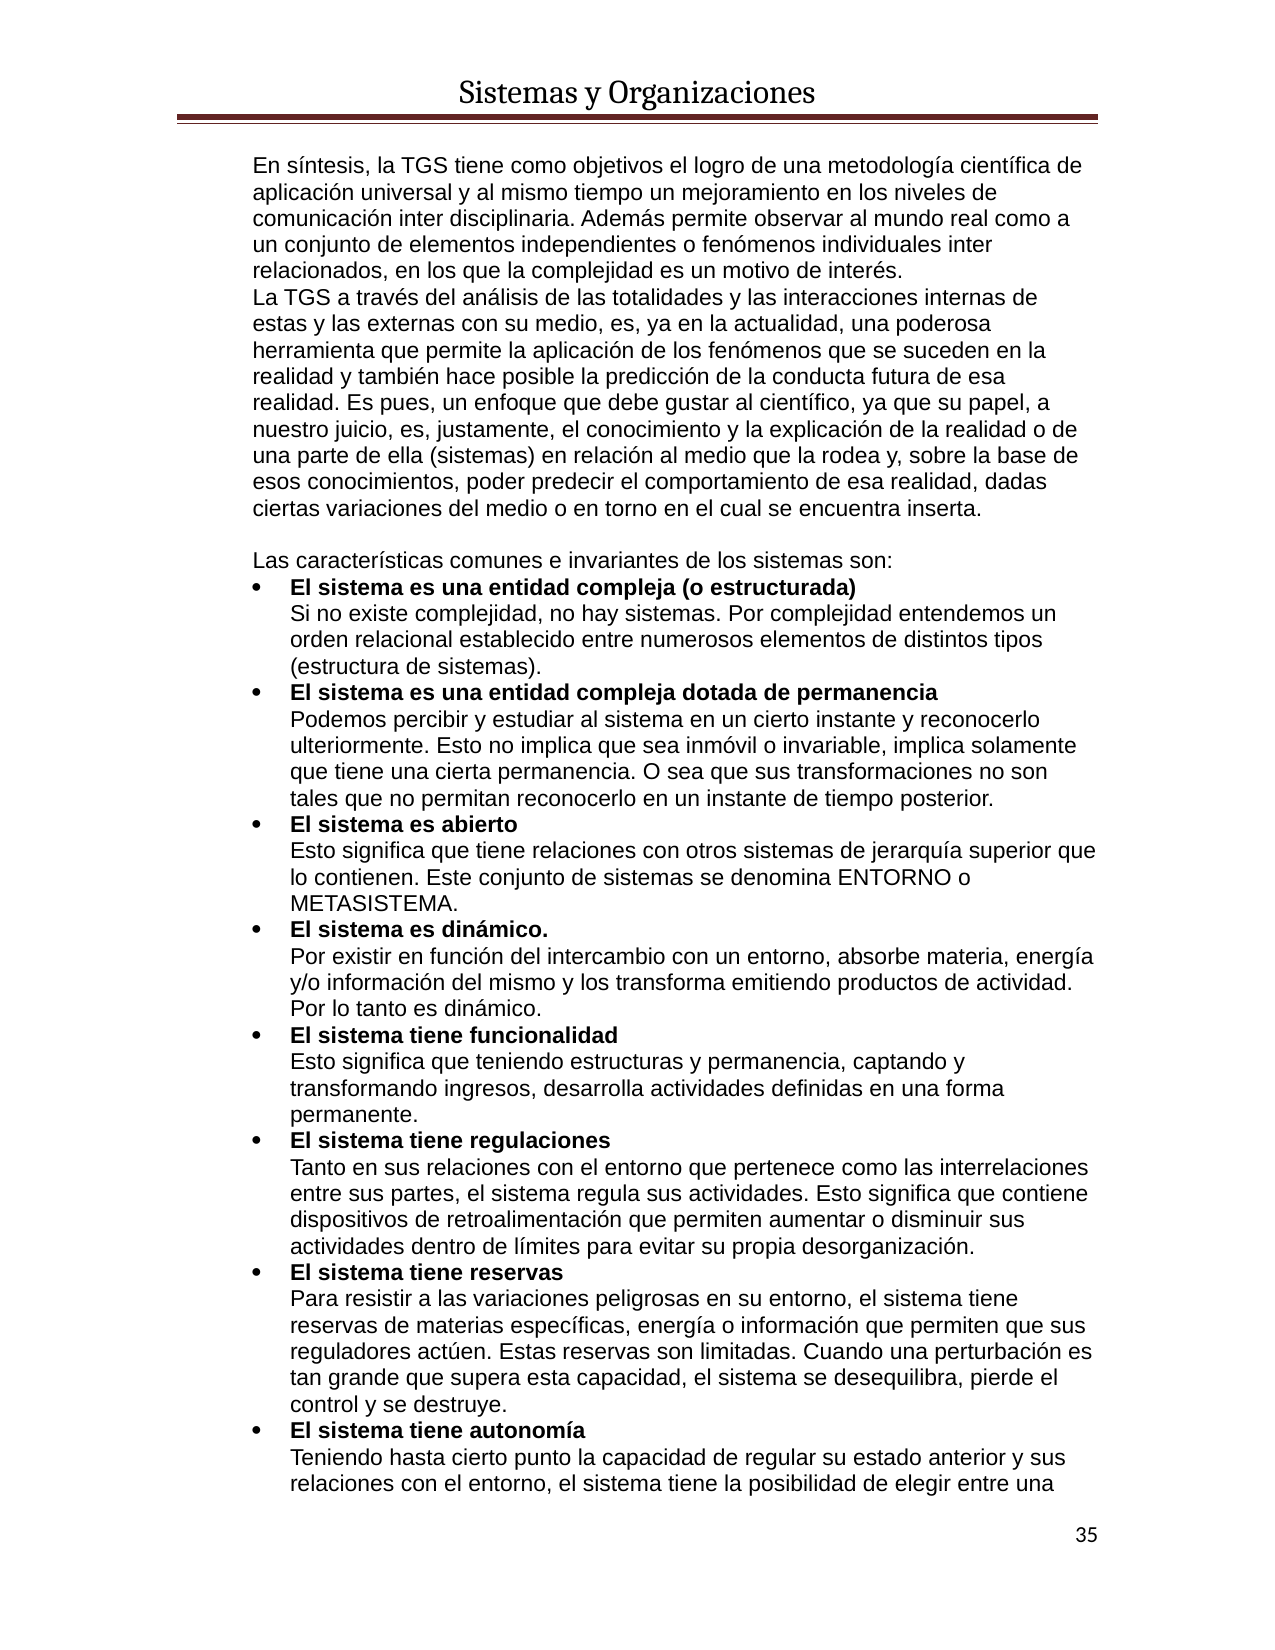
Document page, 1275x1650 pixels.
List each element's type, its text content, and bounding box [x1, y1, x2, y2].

list El sistema tiene autonomía [252, 1417, 1098, 1443]
list Por existir en función del intercambio con un entorno, absorbe materia, energía y/o información del mismo y los transforma emitiendo productos de actividad. Por lo tanto es dinámico. [290, 943, 1098, 1022]
list El sistema es una entidad compleja (o estructurada) [252, 574, 1098, 600]
text En síntesis, la TGS tiene como objetivos el logro de una metodología científica de aplicación universal y al mismo tiempo un mejoramiento en los niveles de comunicación inter disciplinaria. Además permite observar al mundo real como a un conjunto de elementos independientes o fenómenos individuales inter relacionados, en los que la complejidad es un motivo de interés. [252, 152, 1098, 284]
list El sistema es dinámico. [252, 916, 1098, 943]
list Si no existe complejidad, no hay sistemas. Por complejidad entendemos un orden relacional establecido entre numerosos elementos de distintos tipos (estructura de sistemas). [290, 600, 1098, 679]
text La TGS a través del análisis de las totalidades y las interacciones internas de estas y las externas con su medio, es, ya en la actualidad, una poderosa herramienta que permite la aplicación de los fenómenos que se suceden en la realidad y también hace posible la predicción de la conducta futura de esa realidad. Es pues, un enfoque que debe gustar al científico, ya que su papel, a nuestro juicio, es, justamente, el conocimiento y la explicación de la realidad o de una parte de ella (sistemas) en relación al medio que la rodea y, sobre la base de esos conocimientos, poder predecir el comportamiento de esa realidad, dadas ciertas variaciones del medio o en torno en el cual se encuentra inserta. [252, 284, 1098, 521]
list El sistema tiene regulaciones [252, 1127, 1098, 1153]
list El sistema tiene reservas [252, 1259, 1098, 1285]
list Esto significa que tiene relaciones con otros sistemas de jerarquía superior que lo contienen. Este conjunto de sistemas se denomina ENTORNO o METASISTEMA. [290, 837, 1098, 916]
list Para resistir a las variaciones peligrosas en su entorno, el sistema tiene reservas de materias específicas, energía o información que permiten que sus reguladores actúen. Estas reservas son limitadas. Cuando una perturbación es tan grande que supera esta capacidad, el sistema se desequilibra, pierde el control y se destruye. [290, 1285, 1098, 1417]
list El sistema es abierto [252, 811, 1098, 837]
text Las características comunes e invariantes de los sistemas son: [252, 547, 1098, 574]
list Teniendo hasta cierto punto la capacidad de regular su estado anterior y sus relaciones con el entorno, el sistema tiene la posibilidad de elegir entre una [290, 1443, 1098, 1496]
list Podemos percibir y estudiar al sistema en un cierto instante y reconocerlo ulteriormente. Esto no implica que sea inmóvil o invariable, implica solamente que tiene una cierta permanencia. O sea que sus transformaciones no son tales que no permitan reconocerlo en un instante de tiempo posterior. [290, 706, 1098, 811]
list El sistema es una entidad compleja dotada de permanencia [252, 679, 1098, 706]
list Esto significa que teniendo estructuras y permanencia, captando y transformando ingresos, desarrolla actividades definidas en una forma permanente. [290, 1048, 1098, 1127]
list Tanto en sus relaciones con el entorno que pertenece como las interrelaciones entre sus partes, el sistema regula sus actividades. Esto significa que contiene dispositivos de retroalimentación que permiten aumentar o disminuir sus actividades dentro de límites para evitar su propia desorganización. [290, 1153, 1098, 1259]
list El sistema tiene funcionalidad [252, 1022, 1098, 1048]
